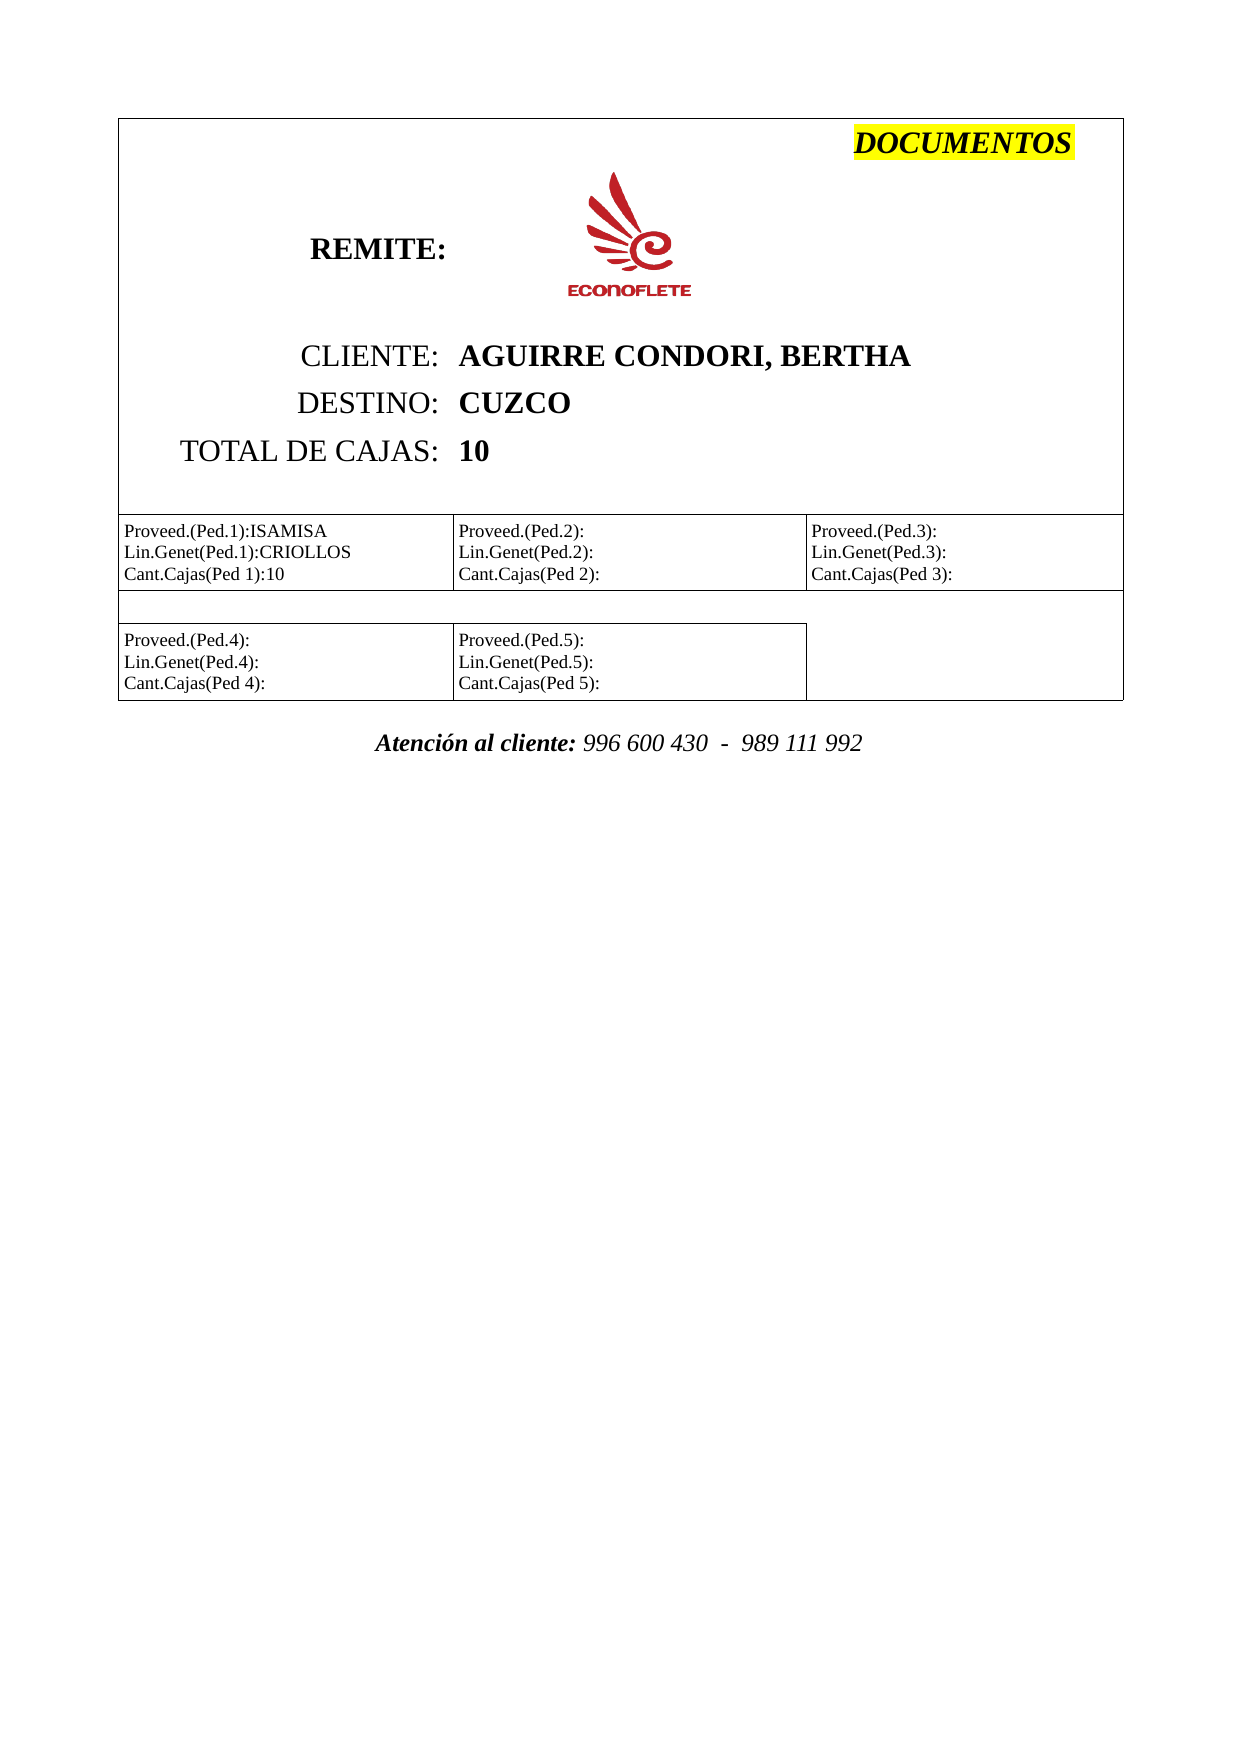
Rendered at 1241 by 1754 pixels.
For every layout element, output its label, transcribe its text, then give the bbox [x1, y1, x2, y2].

table_cell CLIENTE: [119, 332, 453, 379]
table_cell [453, 474, 806, 514]
table_header [119, 119, 453, 166]
picture [552, 171, 707, 297]
table_cell [453, 591, 806, 623]
table_cell TOTAL DE CAJAS: [119, 426, 453, 474]
table_cell [806, 379, 1123, 426]
table_cell REMITE: [119, 166, 453, 332]
table_cell [806, 474, 1123, 514]
table_cell AGUIRRE CONDORI, BERTHA [453, 332, 1123, 379]
table_cell [806, 166, 1123, 332]
table_header DOCUMENTOS [806, 119, 1123, 166]
table_cell Proveed.(Ped.1):ISAMISA Lin.Genet(Ped.1):CRIOLLOS Cant.Cajas(Ped 1):10 [119, 515, 453, 590]
table_cell [806, 591, 1123, 623]
table_cell Proveed.(Ped.2): Lin.Genet(Ped.2): Cant.Cajas(Ped 2): [454, 515, 806, 590]
table_cell [453, 166, 806, 332]
table_cell DESTINO: [119, 379, 453, 426]
table_cell [119, 474, 453, 514]
table_cell Proveed.(Ped.3): Lin.Genet(Ped.3): Cant.Cajas(Ped 3): [807, 515, 1123, 590]
table_cell Proveed.(Ped.4): Lin.Genet(Ped.4): Cant.Cajas(Ped 4): [119, 624, 453, 699]
table_cell Proveed.(Ped.5): Lin.Genet(Ped.5): Cant.Cajas(Ped 5): [454, 624, 806, 699]
table_cell CUZCO [453, 379, 806, 426]
text Atención al cliente: 996 600 430 - 989 111 992 [118, 728, 1122, 757]
table_cell [807, 623, 1123, 699]
table_cell 10 [453, 426, 1123, 474]
table_cell [119, 591, 453, 623]
table_header [453, 119, 806, 166]
